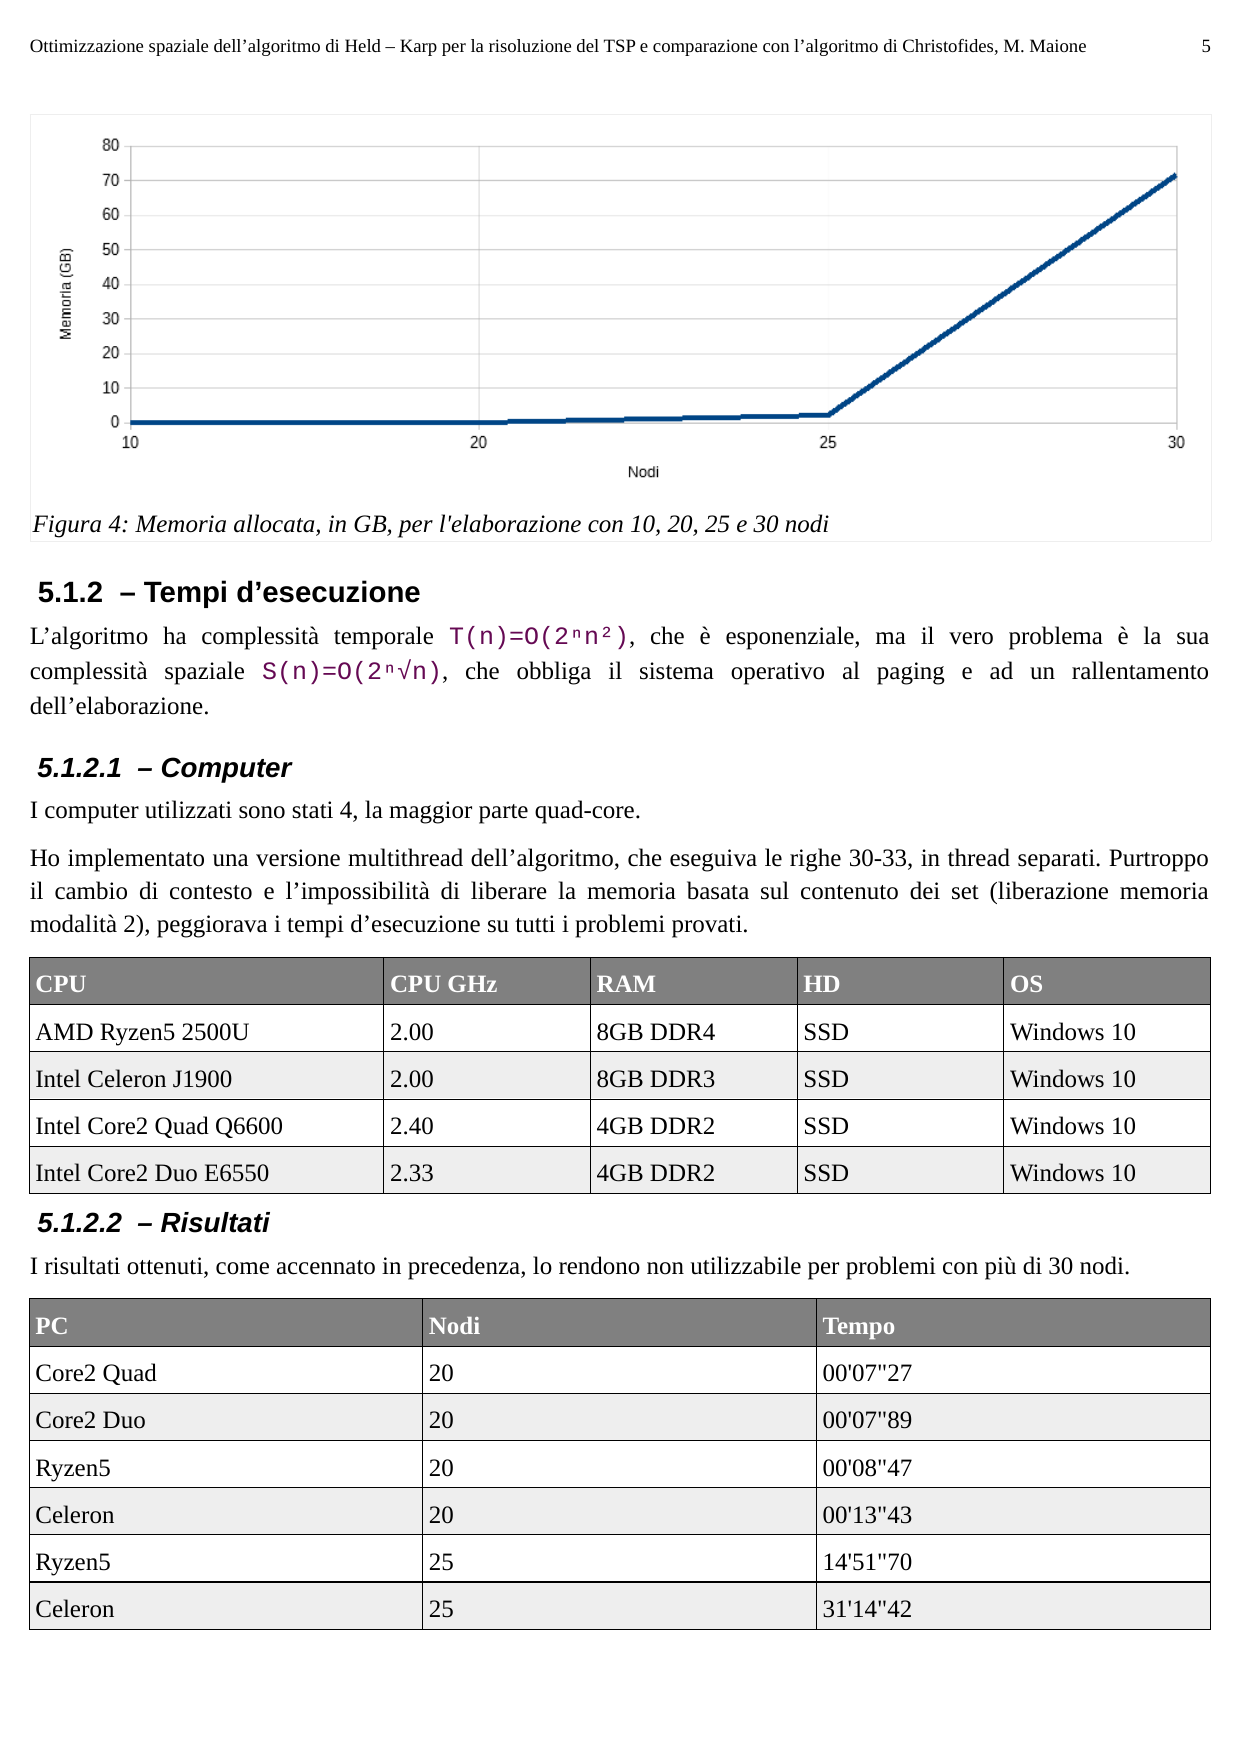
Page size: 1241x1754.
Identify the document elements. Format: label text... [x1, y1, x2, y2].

table_cell 25 [423, 1535, 816, 1581]
table_header HD [798, 958, 1003, 1004]
table_cell Intel Core2 Quad Q6600 [30, 1100, 383, 1146]
text Ho implementato una versione multithread dell’algoritmo, che eseguiva le righe 30-33, in thread separati. Purtroppo il cambio di contesto e l’impossibilità di liberare la memoria basata sul contenuto dei set (liberazione memoria modalità 2), peggiorava i tempi d’esecuzione su tutti i problemi provati. [29, 843, 1211, 938]
table_cell 20 [423, 1394, 816, 1440]
table_header RAM [591, 958, 797, 1004]
table_header Nodi [423, 1299, 816, 1346]
table_cell 14'51"70 [817, 1535, 1210, 1581]
table_header Tempo [817, 1299, 1210, 1346]
table_header PC [30, 1299, 422, 1346]
table_cell 20 [423, 1441, 816, 1487]
table_cell 20 [423, 1488, 816, 1534]
table_cell 8GB DDR3 [591, 1052, 797, 1098]
table_cell 2.00 [384, 1005, 590, 1051]
table_cell 31'14"42 [817, 1583, 1210, 1629]
table_cell SSD [798, 1052, 1003, 1098]
subtitle Computer [29, 751, 1211, 783]
table_cell 00'07"27 [817, 1347, 1210, 1393]
table_header CPU [30, 958, 383, 1004]
table_cell Celeron [30, 1583, 422, 1629]
text I computer utilizzati sono stati 4, la maggior parte quad-core. [29, 796, 1211, 824]
table_cell SSD [798, 1005, 1003, 1051]
table_cell Windows 10 [1004, 1005, 1210, 1051]
table_header CPU GHz [384, 958, 590, 1004]
table_cell AMD Ryzen5 2500U [30, 1005, 383, 1051]
table_cell SSD [798, 1147, 1003, 1193]
table_cell Windows 10 [1004, 1147, 1210, 1193]
table_cell SSD [798, 1100, 1003, 1146]
table_cell 20 [423, 1347, 816, 1393]
text L’algoritmo ha complessità temporale T(n)=O(2ⁿn²), che è esponenziale, ma il vero problema è la sua complessità spaziale S(n)=O(2ⁿ√n), che obbliga il sistema operativo al paging e ad un rallentamento dell’elaborazione. [29, 621, 1211, 720]
subtitle Tempi d’esecuzione [29, 575, 1211, 608]
table_cell Intel Celeron J1900 [30, 1052, 383, 1098]
table_cell Windows 10 [1004, 1100, 1210, 1146]
table_cell Windows 10 [1004, 1052, 1210, 1098]
table_cell 25 [423, 1583, 816, 1629]
table_cell 2.00 [384, 1052, 590, 1098]
table_cell 4GB DDR2 [591, 1147, 797, 1193]
table_header OS [1004, 958, 1210, 1004]
table_cell Core2 Quad [30, 1347, 422, 1393]
table_cell 00'08"47 [817, 1441, 1210, 1487]
table_cell 00'07"89 [817, 1394, 1210, 1440]
table_cell 2.33 [384, 1147, 590, 1193]
table_cell Intel Core2 Duo E6550 [30, 1147, 383, 1193]
table_cell Core2 Duo [30, 1394, 422, 1440]
table_cell 2.40 [384, 1100, 590, 1146]
picture [32, 129, 1208, 504]
table_cell 8GB DDR4 [591, 1005, 797, 1051]
subtitle Risultati [29, 1206, 1211, 1238]
table_cell Ryzen5 [30, 1535, 422, 1581]
text Figura 4: Memoria allocata, in GB, per l'elaborazione con 10, 20, 25 e 30 nodi [32, 504, 1208, 538]
table_cell 00'13"43 [817, 1488, 1210, 1534]
table_cell Ryzen5 [30, 1441, 422, 1487]
table_cell 4GB DDR2 [591, 1100, 797, 1146]
text I risultati ottenuti, come accennato in precedenza, lo rendono non utilizzabile per problemi con più di 30 nodi. [29, 1251, 1211, 1279]
table_cell Celeron [30, 1488, 422, 1534]
